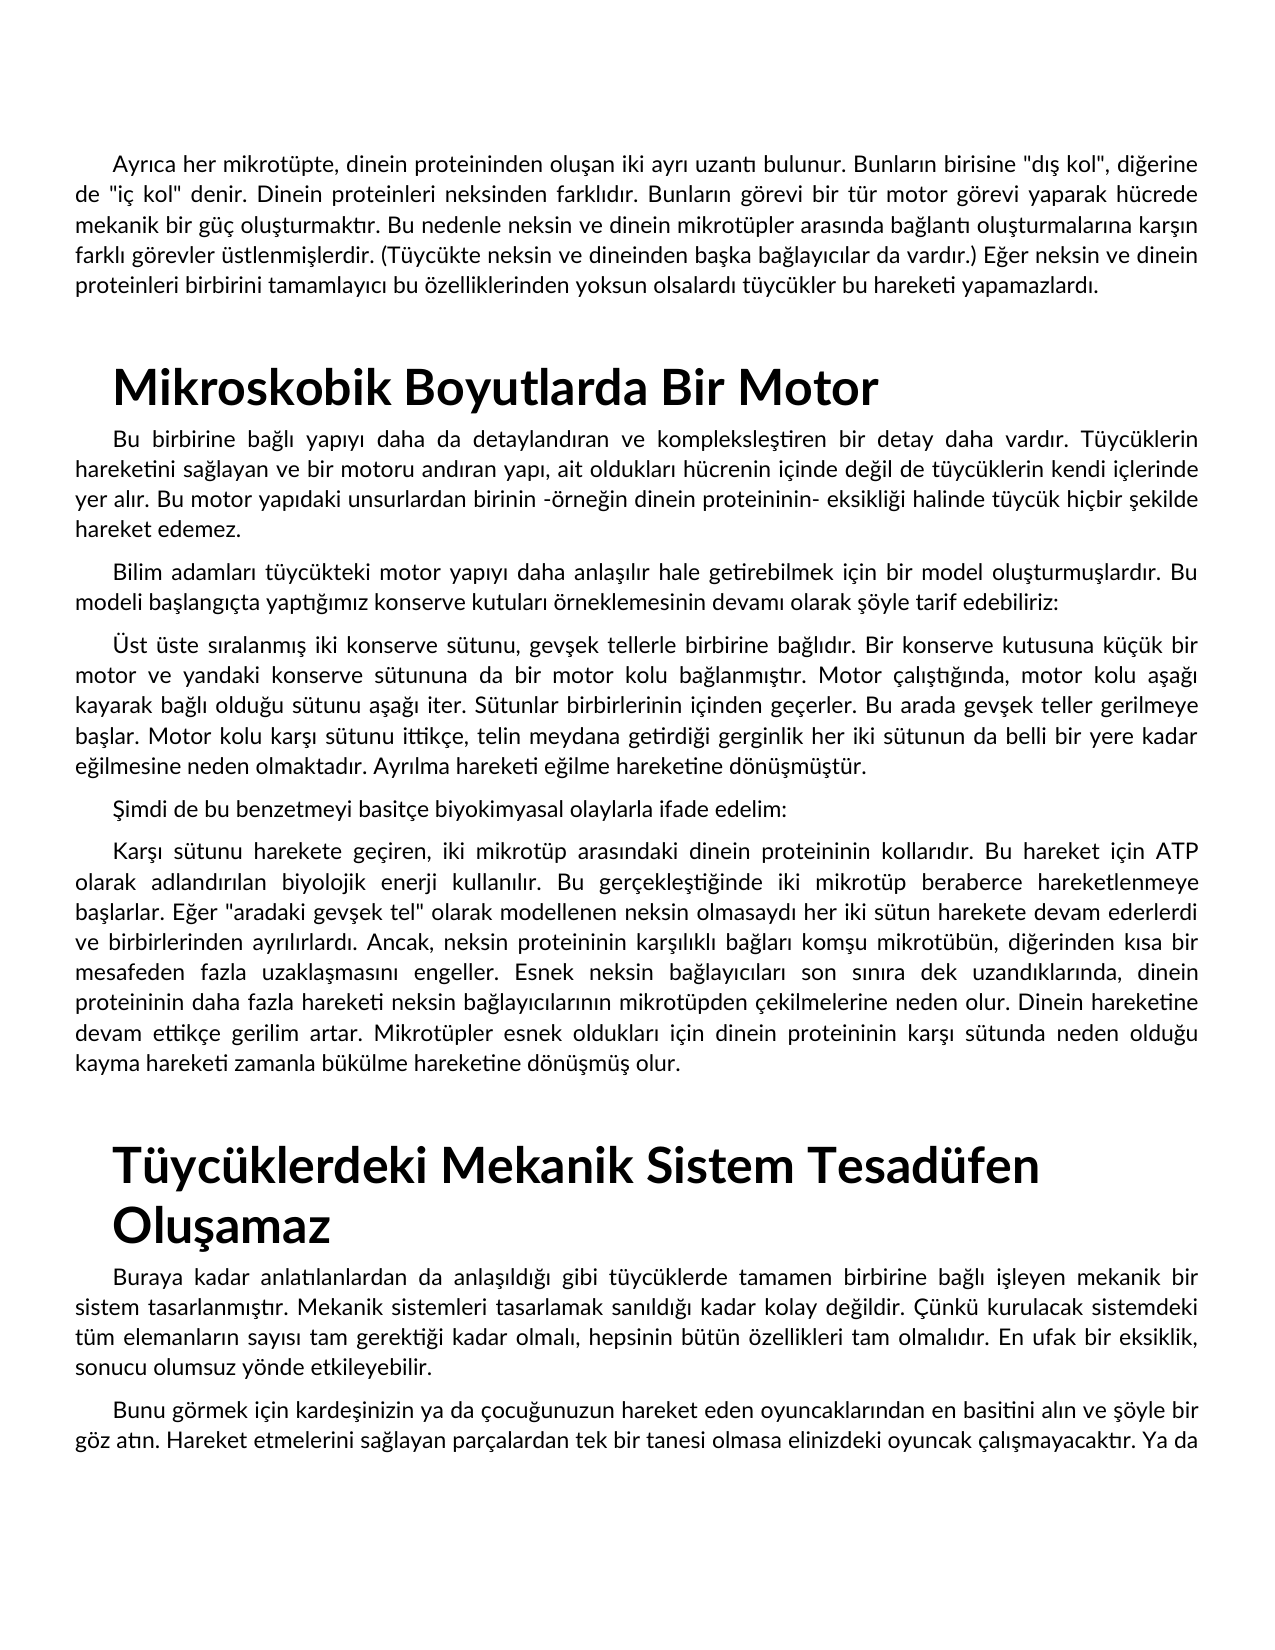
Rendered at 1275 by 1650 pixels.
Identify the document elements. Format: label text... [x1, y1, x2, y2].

text Buraya kadar anlatılanlardan da anlaşıldığı gibi tüycüklerde tamamen birbirine bağlı işleyen mekanik bir sistem tasarlanmıştır. Mekanik sistemleri tasarlamak sanıldığı kadar kolay değildir. Çünkü kurulacak sistemdeki tüm elemanların sayısı tam gerektiği kadar olmalı, hepsinin bütün özellikleri tam olmalıdır. En ufak bir eksiklik, sonucu olumsuz yönde etkileyebilir. [75, 1262, 1200, 1380]
text Karşı sütunu harekete geçiren, iki mikrotüp arasındaki dinein proteininin kollarıdır. Bu hareket için ATP olarak adlandırılan biyolojik enerji kullanılır. Bu gerçekleştiğinde iki mikrotüp beraberce hareketlenmeye başlarlar. Eğer "aradaki gevşek tel" olarak modellenen neksin olmasaydı her iki sütun harekete devam ederlerdi ve birbirlerinden ayrılırlardı. Ancak, neksin proteininin karşılıklı bağları komşu mikrotübün, diğerinden kısa bir mesafeden fazla uzaklaşmasını engeller. Esnek neksin bağlayıcıları son sınıra dek uzandıklarında, dinein proteininin daha fazla hareketi neksin bağlayıcılarının mikrotüpden çekilmelerine neden olur. Dinein hareketine devam ettikçe gerilim artar. Mikrotüpler esnek oldukları için dinein proteininin karşı sütunda neden olduğu kayma hareketi zamanla bükülme hareketine dönüşmüş olur. [75, 837, 1200, 1076]
text Şimdi de bu benzetmeyi basitçe biyokimyasal olaylarla ifade edelim: [75, 794, 1200, 822]
text Bu birbirine bağlı yapıyı daha da detaylandıran ve kompleksleştiren bir detay daha vardır. Tüycüklerin hareketini sağlayan ve bir motoru andıran yapı, ait oldukları hücrenin içinde değil de tüycüklerin kendi içlerinde yer alır. Bu motor yapıdaki unsurlardan birinin -örneğin dinein proteininin- eksikliği halinde tüycük hiçbir şekilde hareket edemez. [75, 424, 1200, 543]
subtitle Mikroskobik Boyutlarda Bir Motor [112, 356, 1200, 416]
text Bilim adamları tüycükteki motor yapıyı daha anlaşılır hale getirebilmek için bir model oluşturmuşlardır. Bu modeli başlangıçta yaptığımız konserve kutuları örneklemesinin devamı olarak şöyle tarif edebiliriz: [75, 558, 1200, 616]
text Üst üste sıralanmış iki konserve sütunu, gevşek tellerle birbirine bağlıdır. Bir konserve kutusuna küçük bir motor ve yandaki konserve sütununa da bir motor kolu bağlanmıştır. Motor çalıştığında, motor kolu aşağı kayarak bağlı olduğu sütunu aşağı iter. Sütunlar birbirlerinin içinden geçerler. Bu arada gevşek teller gerilmeye başlar. Motor kolu karşı sütunu ittikçe, telin meydana getirdiği gerginlik her iki sütunun da belli bir yere kadar eğilmesine neden olmaktadır. Ayrılma hareketi eğilme hareketine dönüşmüştür. [75, 631, 1200, 779]
text Bunu görmek için kardeşinizin ya da çocuğunuzun hareket eden oyuncaklarından en basitini alın ve şöyle bir göz atın. Hareket etmelerini sağlayan parçalardan tek bir tanesi olmasa elinizdeki oyuncak çalışmayacaktır. Ya da [75, 1396, 1200, 1453]
text Ayrıca her mikrotüpte, dinein proteininden oluşan iki ayrı uzantı bulunur. Bunların birisine "dış kol", diğerine de "iç kol" denir. Dinein proteinleri neksinden farklıdır. Bunların görevi bir tür motor görevi yaparak hücrede mekanik bir güç oluşturmaktır. Bu nedenle neksin ve dinein mikrotüpler arasında bağlantı oluşturmalarına karşın farklı görevler üstlenmişlerdir. (Tüycükte neksin ve dineinden başka bağlayıcılar da vardır.) Eğer neksin ve dinein proteinleri birbirini tamamlayıcı bu özelliklerinden yoksun olsalardı tüycükler bu hareketi yapamazlardı. [75, 150, 1200, 298]
subtitle Tüycüklerdeki Mekanik Sistem Tesadüfen Oluşamaz [112, 1134, 1200, 1254]
